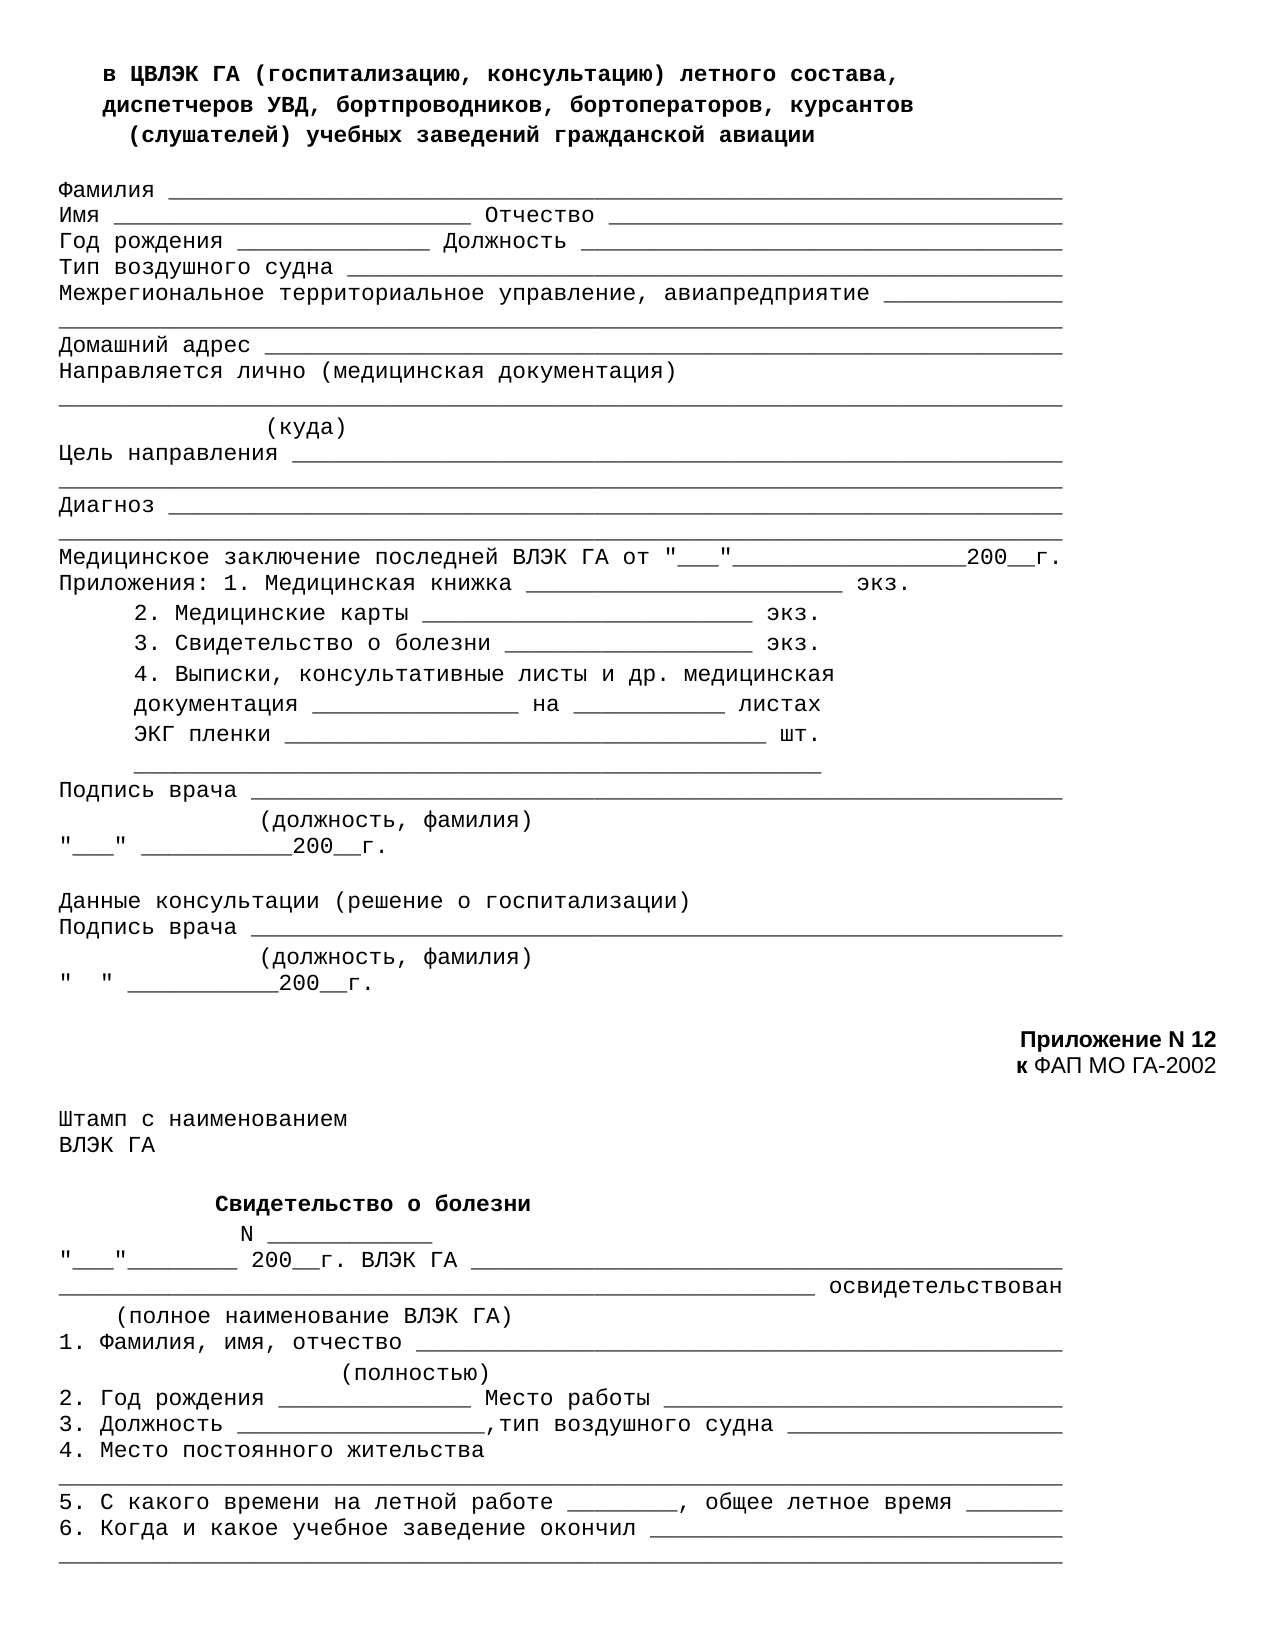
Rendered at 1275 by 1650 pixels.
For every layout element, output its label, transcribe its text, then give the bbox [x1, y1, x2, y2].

text Диагноз _________________________________________________________________ [58, 493, 1216, 519]
text 4. Место постоянного жительства [58, 1439, 1216, 1464]
text 5. С какого времени на летной работе ________, общее летное время _______ [58, 1491, 1216, 1516]
text (должность, фамилия) [58, 804, 1216, 834]
text Медицинское заключение последней ВЛЭК ГА от "___"_________________200__г. [58, 545, 1216, 571]
text Данные консультации (решение о госпитализации) [58, 889, 1216, 915]
text (полностью) [58, 1357, 1216, 1387]
text Направляется лично (медицинская документация) [58, 359, 1216, 385]
text "___" ___________200__г. [58, 834, 1216, 861]
text ЭКГ пленки ___________________________________ шт. [58, 718, 1216, 748]
text Штамп с наименованием [58, 1107, 1216, 1133]
text Межрегиональное территориальное управление, авиапредприятие _____________ [58, 282, 1216, 308]
text _________________________________________________________________________ [58, 1542, 1216, 1568]
text _________________________________________________________________________ [58, 385, 1216, 411]
text Тип воздушного судна ____________________________________________________ [58, 256, 1216, 282]
text Подпись врача ___________________________________________________________ [58, 915, 1216, 941]
text (должность, фамилия) [58, 941, 1216, 971]
text " " ___________200__г. [58, 971, 1216, 997]
text Фамилия _________________________________________________________________ [58, 178, 1216, 204]
text Имя __________________________ Отчество _________________________________ [58, 204, 1216, 230]
text к ФАП МО ГА-2002 [58, 1052, 1216, 1079]
text Приложение N 12 [58, 1026, 1216, 1052]
text (слушателей) учебных заведений гражданской авиации [58, 119, 1216, 149]
text N ____________ [58, 1218, 1216, 1248]
text Цель направления ________________________________________________________ [58, 442, 1216, 467]
text Год рождения ______________ Должность ___________________________________ [58, 230, 1216, 256]
text "___"________ 200__г. ВЛЭК ГА ___________________________________________ [58, 1248, 1216, 1274]
text 2. Медицинские карты ________________________ экз. [58, 597, 1216, 627]
text 3. Должность __________________,тип воздушного судна ____________________ [58, 1413, 1216, 1439]
text 6. Когда и какое учебное заведение окончил ______________________________ [58, 1516, 1216, 1542]
text документация _______________ на ___________ листах [58, 688, 1216, 718]
text диспетчеров УВД, бортпроводников, бортоператоров, курсантов [58, 89, 1216, 119]
text _________________________________________________________________________ [58, 1464, 1216, 1491]
text Подпись врача ___________________________________________________________ [58, 778, 1216, 804]
text ВЛЭК ГА [58, 1133, 1216, 1159]
text 4. Выписки, консультативные листы и др. медицинская [58, 658, 1216, 688]
text _________________________________________________________________________ [58, 467, 1216, 493]
text 3. Свидетельство о болезни __________________ экз. [58, 627, 1216, 658]
text в ЦВЛЭК ГА (госпитализацию, консультацию) летного состава, [58, 58, 1216, 89]
text (куда) [58, 411, 1216, 442]
text Свидетельство о болезни [58, 1188, 1216, 1218]
text (полное наименование ВЛЭК ГА) [58, 1300, 1216, 1331]
text Домашний адрес __________________________________________________________ [58, 333, 1216, 359]
text __________________________________________________ [58, 748, 1216, 778]
text 1. Фамилия, имя, отчество _______________________________________________ [58, 1331, 1216, 1357]
text _________________________________________________________________________ [58, 308, 1216, 333]
text _________________________________________________________________________ [58, 519, 1216, 545]
text Приложения: 1. Медицинская книжка _______________________ экз. [58, 571, 1216, 597]
text _______________________________________________________ освидетельствован [58, 1274, 1216, 1300]
text 2. Год рождения ______________ Место работы _____________________________ [58, 1387, 1216, 1413]
